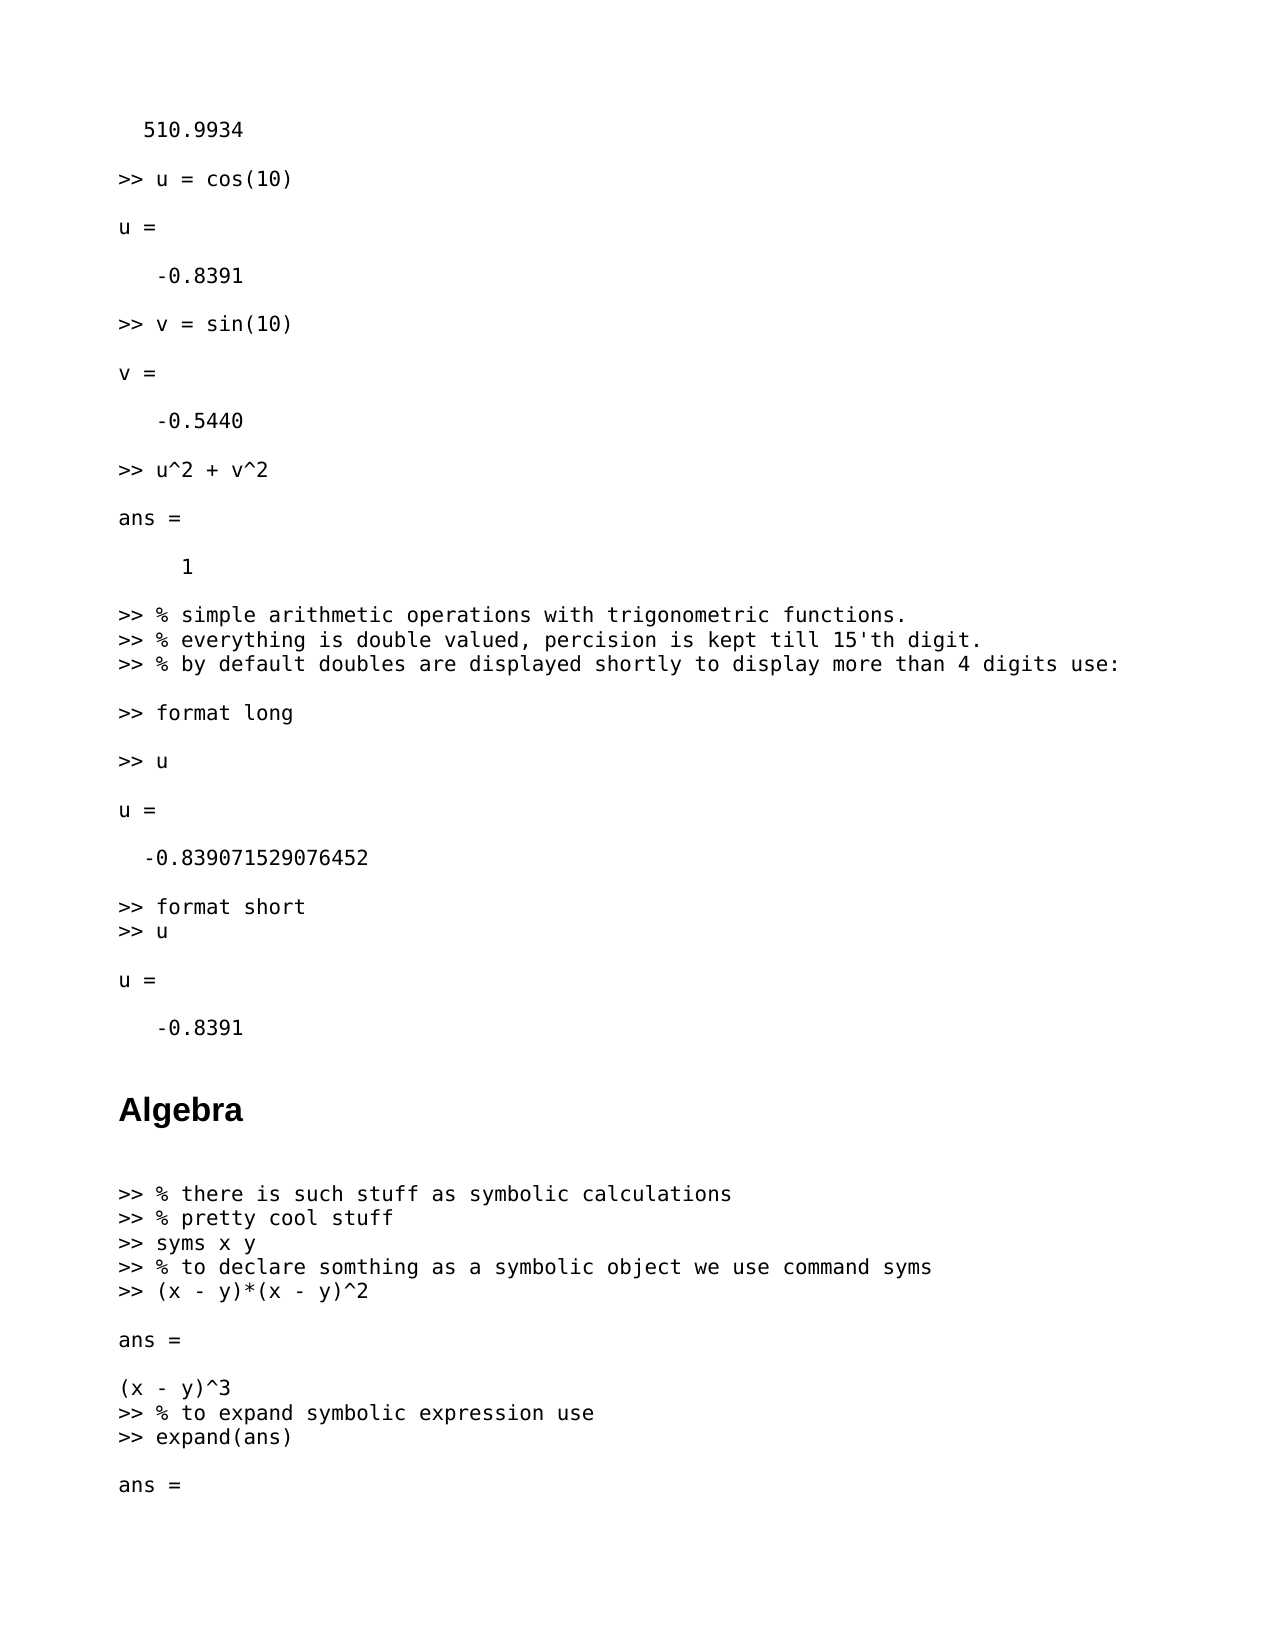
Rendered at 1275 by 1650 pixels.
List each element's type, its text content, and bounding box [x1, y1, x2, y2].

text 1 [118, 555, 1157, 579]
text >> u = cos(10) [118, 167, 1157, 191]
text >> u [118, 919, 1157, 943]
text >> % pretty cool stuff [118, 1206, 1157, 1231]
text u = [118, 798, 1157, 822]
text >> expand(ans) [118, 1425, 1157, 1449]
text -0.839071529076452 [118, 846, 1157, 871]
text >> u [118, 749, 1157, 773]
text -0.8391 [118, 264, 1157, 288]
text ans = [118, 1473, 1157, 1498]
text ans = [118, 1328, 1157, 1352]
subtitle Algebra [118, 1090, 1157, 1128]
text >> syms x y [118, 1231, 1157, 1255]
text >> % by default doubles are displayed shortly to display more than 4 digits use: [118, 652, 1157, 676]
text 510.9934 [118, 118, 1157, 142]
text >> % there is such stuff as symbolic calculations [118, 1182, 1157, 1206]
text >> format short [118, 895, 1157, 919]
text v = [118, 361, 1157, 385]
text >> % simple arithmetic operations with trigonometric functions. [118, 603, 1157, 628]
text >> v = sin(10) [118, 312, 1157, 337]
text (x - y)^3 [118, 1376, 1157, 1401]
text -0.8391 [118, 1016, 1157, 1040]
text >> format long [118, 701, 1157, 725]
text >> % to expand symbolic expression use [118, 1401, 1157, 1425]
text >> % everything is double valued, percision is kept till 15'th digit. [118, 628, 1157, 652]
text >> % to declare somthing as a symbolic object we use command syms [118, 1255, 1157, 1279]
text >> u^2 + v^2 [118, 458, 1157, 482]
text u = [118, 968, 1157, 992]
text ans = [118, 506, 1157, 531]
text -0.5440 [118, 409, 1157, 434]
text u = [118, 215, 1157, 239]
text >> (x - y)*(x - y)^2 [118, 1279, 1157, 1303]
